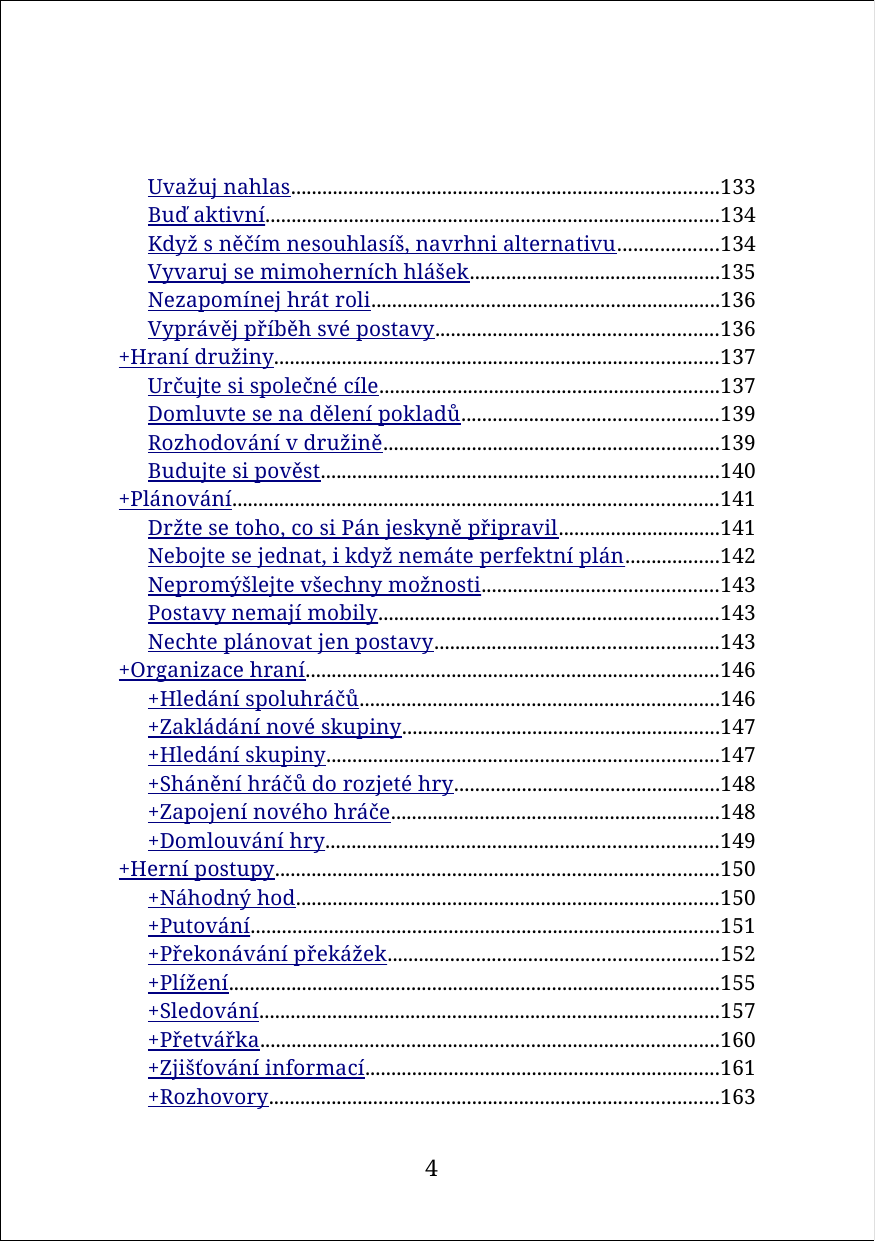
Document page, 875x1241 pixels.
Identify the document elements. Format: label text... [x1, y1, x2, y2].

text +Putování 151 [148, 911, 756, 939]
text +Plížení 155 [148, 968, 756, 996]
text Nepromýšlejte všechny možnosti 143 [148, 570, 756, 598]
text Vyvaruj se mimoherních hlášek 135 [148, 257, 756, 286]
text Budujte si pověst 140 [148, 456, 756, 484]
text Uvažuj nahlas 133 [148, 172, 756, 200]
text Vyprávěj příběh své postavy 136 [148, 314, 756, 342]
text Když s něčím nesouhlasíš, navrhni alternativu 134 [148, 229, 756, 257]
text +Rozhovory 163 [148, 1082, 756, 1110]
text Nechte plánovat jen postavy 143 [148, 627, 756, 655]
text Buď aktivní 134 [148, 200, 756, 229]
text Domluvte se na dělení pokladů 139 [148, 399, 756, 428]
text Postavy nemají mobily 143 [148, 598, 756, 627]
text +Překonávání překážek 152 [148, 939, 756, 968]
text +Hledání skupiny 147 [148, 741, 756, 769]
text +Sledování 157 [148, 996, 756, 1025]
text Držte se toho, co si Pán jeskyně připravil 141 [148, 513, 756, 541]
text Nebojte se jednat, i když nemáte perfektní plán 142 [148, 541, 756, 570]
text +Organizace hraní 146 [118, 655, 756, 684]
text +Zakládání nové skupiny 147 [148, 712, 756, 741]
text +Domlouvání hry 149 [148, 826, 756, 854]
text Nezapomínej hrát roli 136 [148, 286, 756, 314]
text +Shánění hráčů do rozjeté hry 148 [148, 769, 756, 797]
text Rozhodování v družině 139 [148, 428, 756, 456]
text +Hraní družiny 137 [118, 342, 756, 371]
text +Přetvářka 160 [148, 1025, 756, 1053]
text +Zjišťování informací 161 [148, 1053, 756, 1082]
text +Plánování 141 [118, 484, 756, 513]
text +Zapojení nového hráče 148 [148, 797, 756, 826]
text +Herní postupy 150 [118, 854, 756, 883]
text +Náhodný hod 150 [148, 883, 756, 911]
text +Hledání spoluhráčů 146 [148, 684, 756, 712]
text Určujte si společné cíle 137 [148, 371, 756, 399]
